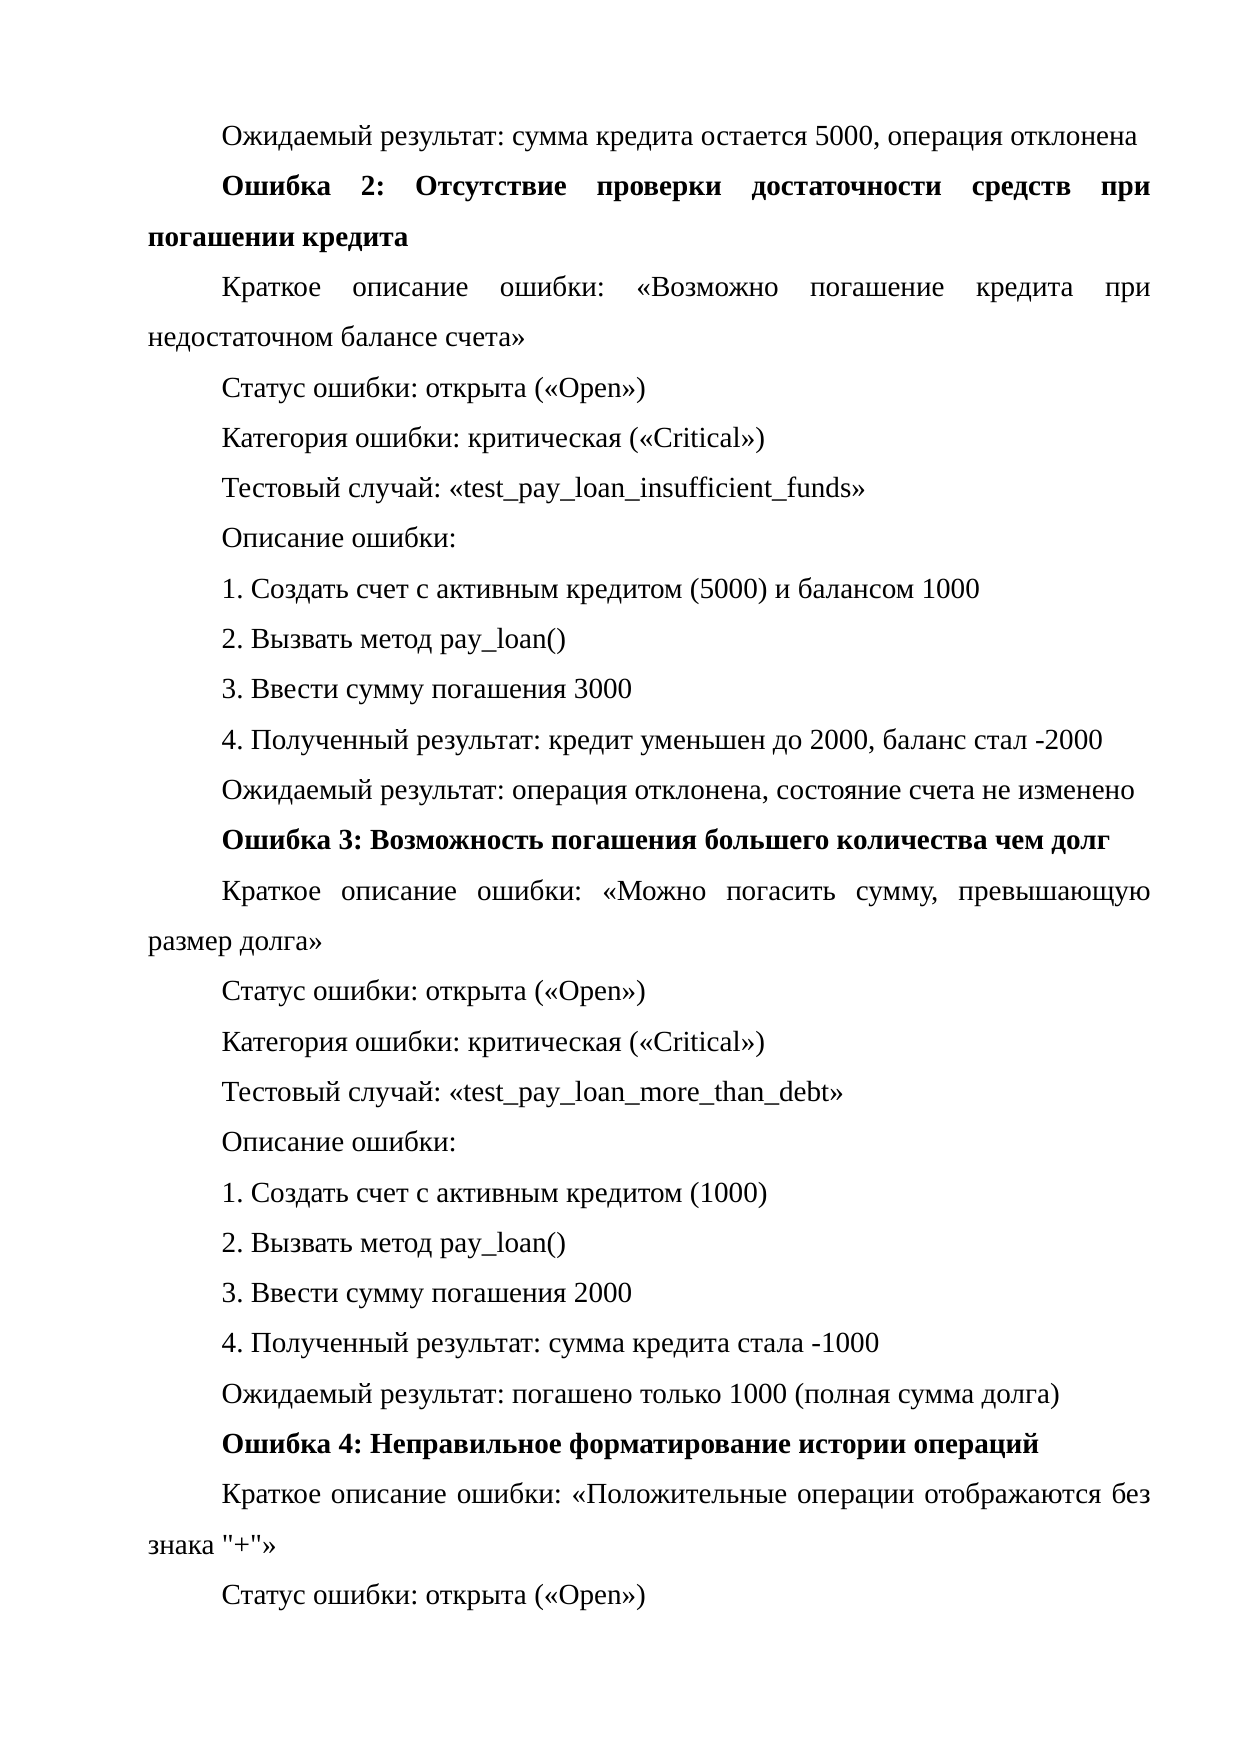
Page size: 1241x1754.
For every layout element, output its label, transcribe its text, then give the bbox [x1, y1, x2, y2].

text Категория ошибки: критическая («Critical») [148, 1024, 1152, 1057]
text Краткое описание ошибки: «Положительные операции отображаются без знака "+"» [148, 1477, 1152, 1560]
text Краткое описание ошибки: «Возможно погашение кредита при недостаточном балансе счета» [148, 269, 1152, 353]
text Ожидаемый результат: сумма кредита остается 5000, операция отклонена [148, 118, 1152, 152]
text Статус ошибки: открыта («Open») [148, 973, 1152, 1007]
text 4. Полученный результат: кредит уменьшен до 2000, баланс стал -2000 [148, 722, 1152, 755]
text Краткое описание ошибки: «Можно погасить сумму, превышающую размер долга» [148, 873, 1152, 957]
text Описание ошибки: [148, 521, 1152, 554]
text 1. Создать счет с активным кредитом (5000) и балансом 1000 [148, 571, 1152, 604]
text Ошибка 2: Отсутствие проверки достаточности средств при погашении кредита [148, 168, 1152, 252]
text 2. Вызвать метод pay_loan() [148, 1225, 1152, 1258]
text Категория ошибки: критическая («Critical») [148, 420, 1152, 453]
text Ошибка 4: Неправильное форматирование истории операций [148, 1426, 1152, 1460]
text Тестовый случай: «test_pay_loan_insufficient_funds» [148, 470, 1152, 504]
text Тестовый случай: «test_pay_loan_more_than_debt» [148, 1074, 1152, 1108]
text Описание ошибки: [148, 1124, 1152, 1158]
text 4. Полученный результат: сумма кредита стала -1000 [148, 1326, 1152, 1359]
text 1. Создать счет с активным кредитом (1000) [148, 1175, 1152, 1208]
text 2. Вызвать метод pay_loan() [148, 621, 1152, 655]
text Статус ошибки: открыта («Open») [148, 370, 1152, 403]
text Ожидаемый результат: операция отклонена, состояние счета не изменено [148, 772, 1152, 806]
text 3. Ввести сумму погашения 3000 [148, 672, 1152, 705]
text Ожидаемый результат: погашено только 1000 (полная сумма долга) [148, 1376, 1152, 1409]
text 3. Ввести сумму погашения 2000 [148, 1275, 1152, 1309]
text Ошибка 3: Возможность погашения большего количества чем долг [148, 822, 1152, 856]
text Статус ошибки: открыта («Open») [148, 1577, 1152, 1611]
